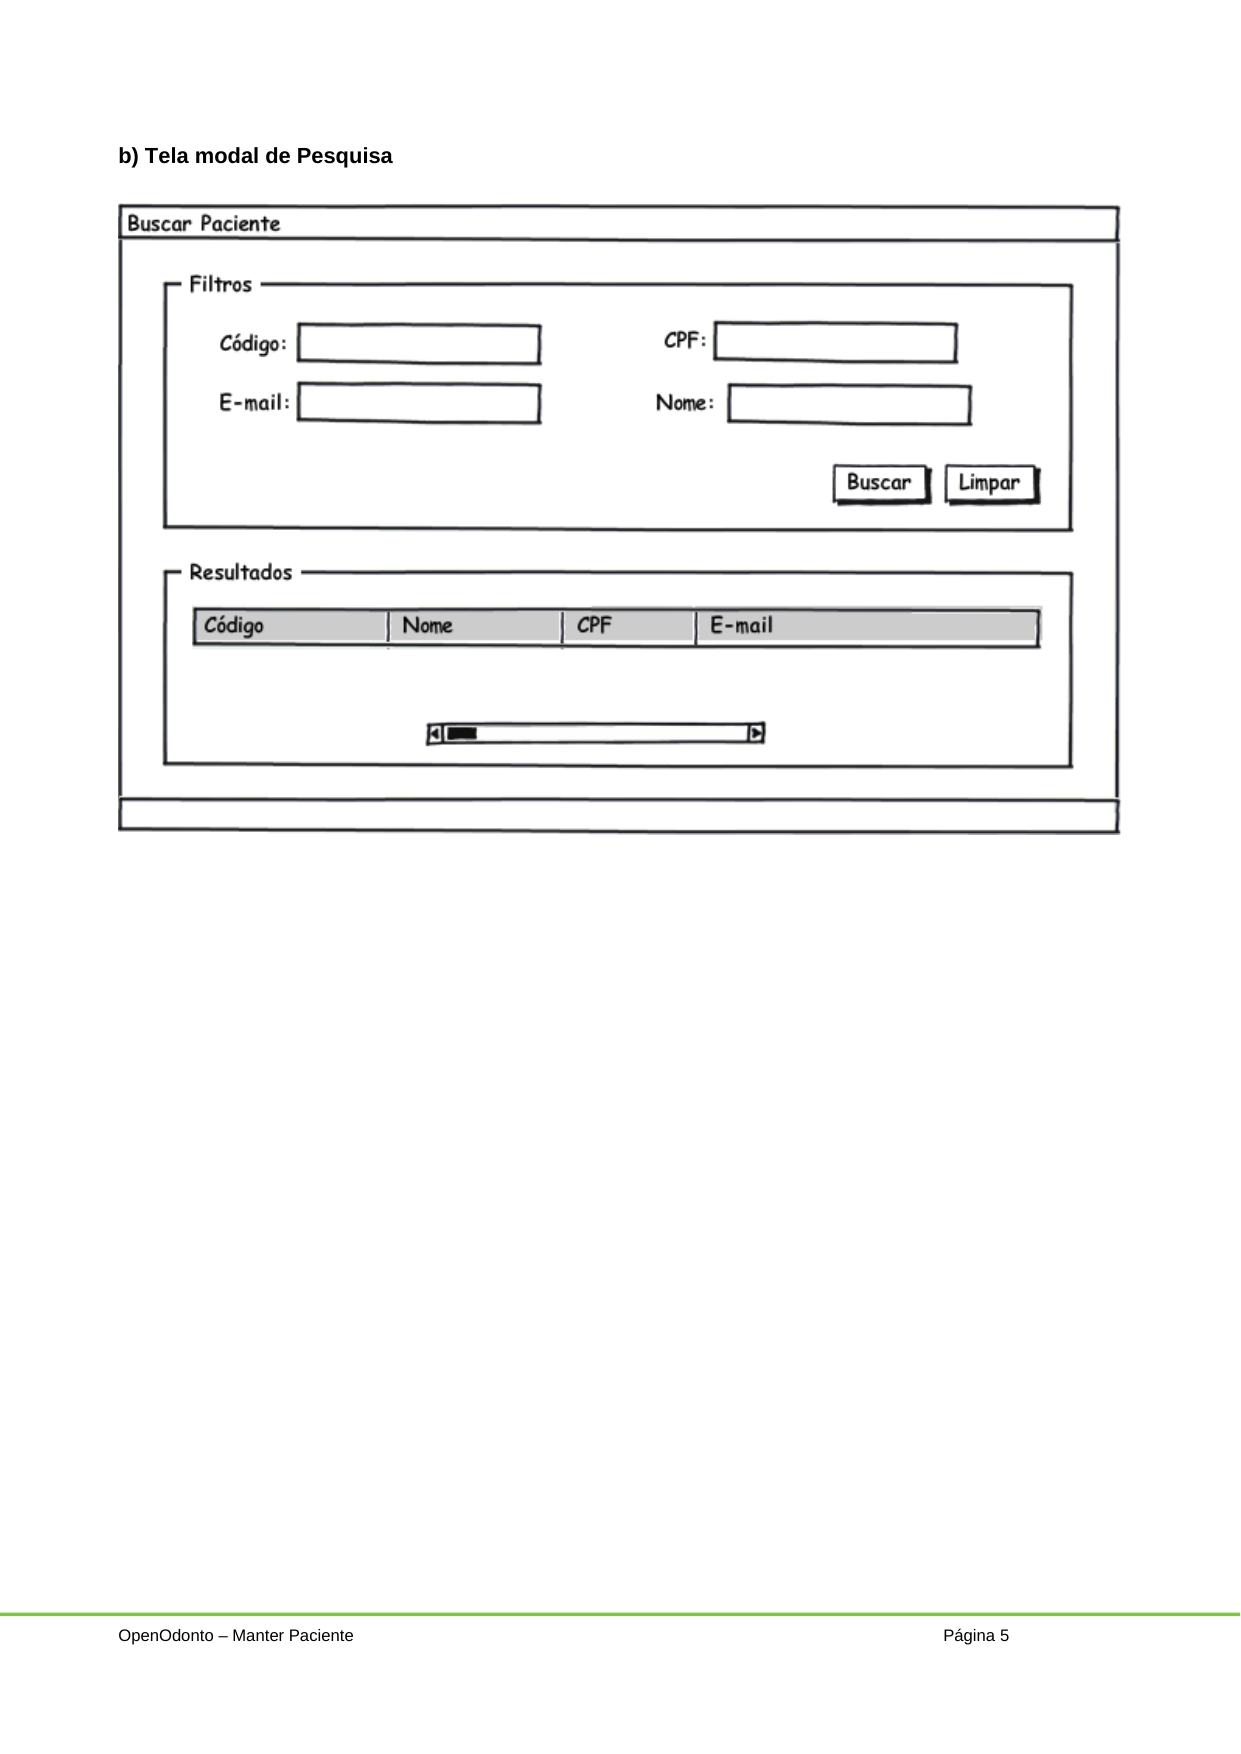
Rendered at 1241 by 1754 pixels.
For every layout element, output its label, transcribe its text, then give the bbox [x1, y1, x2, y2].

picture [118, 203, 1122, 835]
subtitle Tela modal de Pesquisa [118, 143, 1122, 168]
